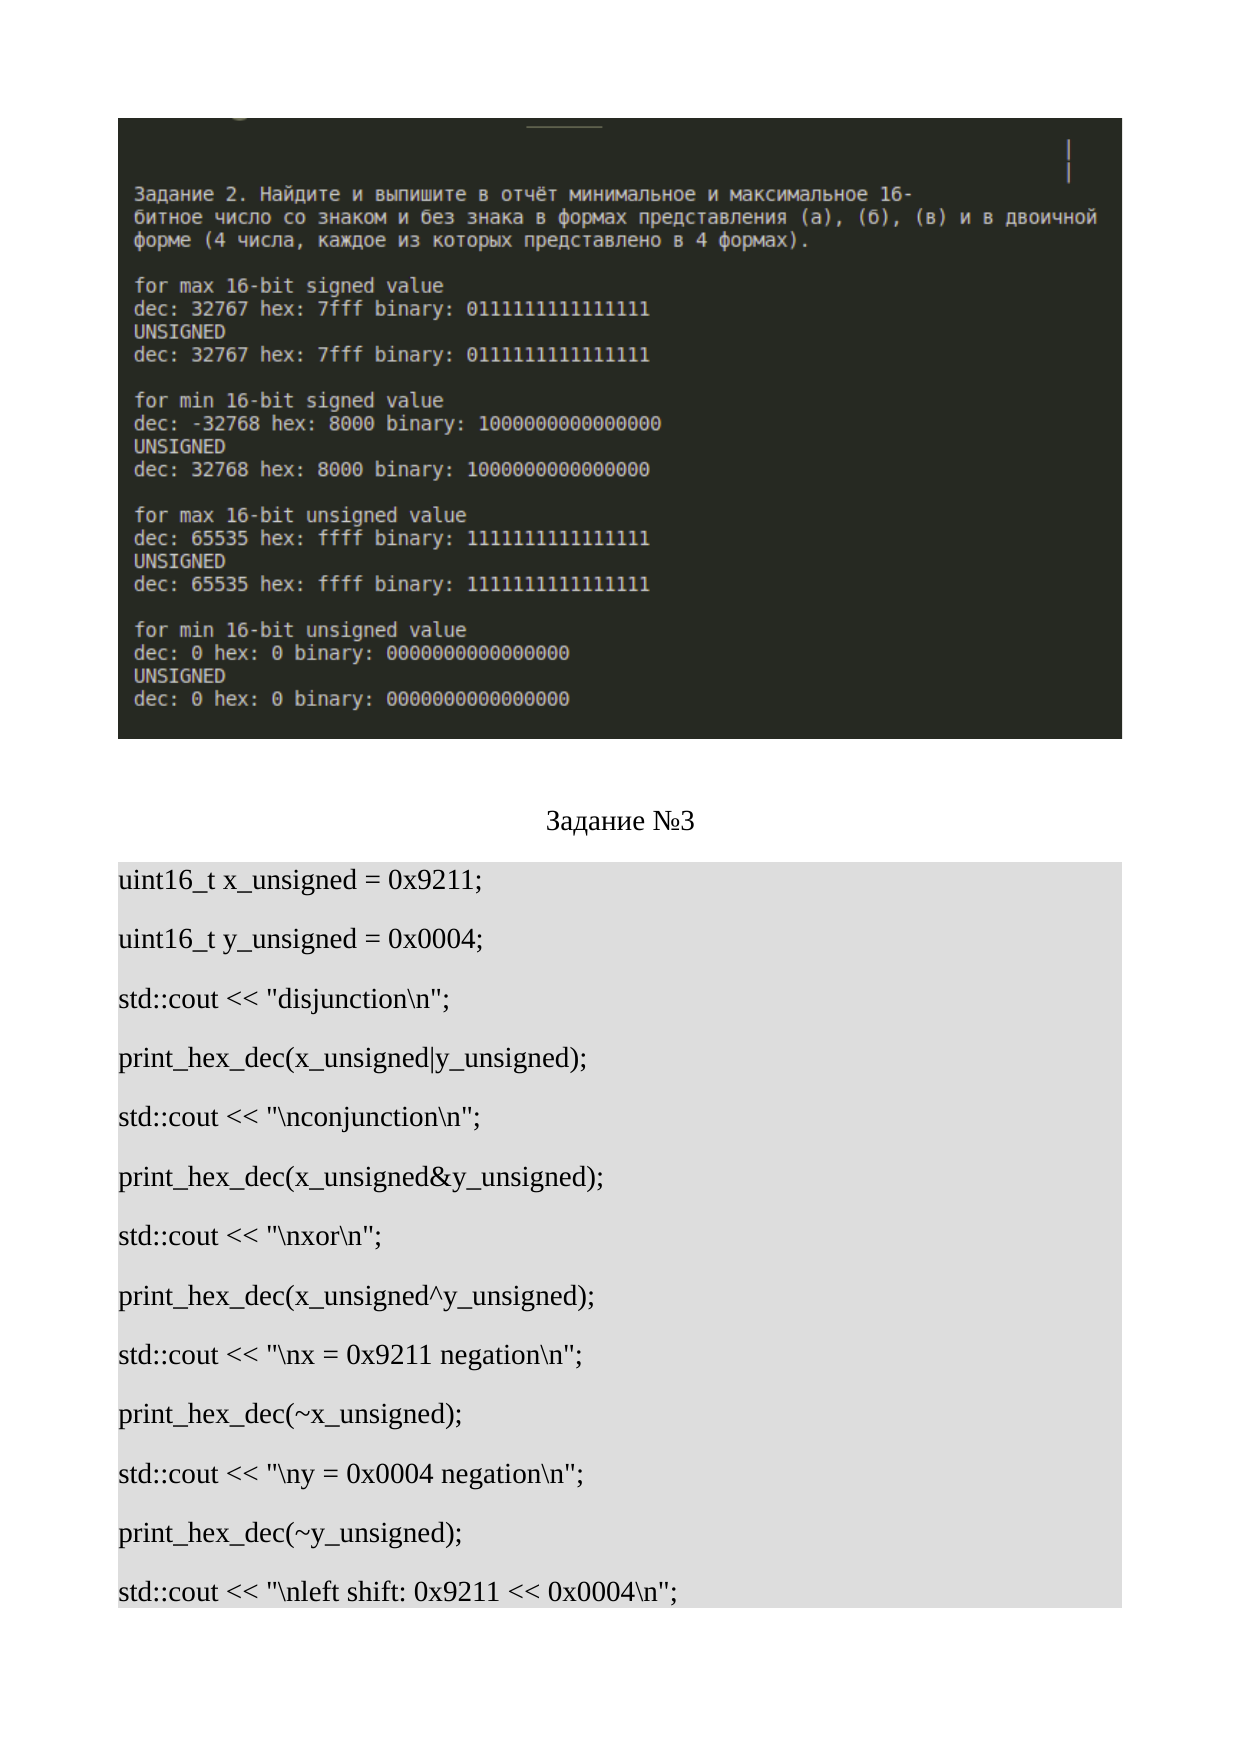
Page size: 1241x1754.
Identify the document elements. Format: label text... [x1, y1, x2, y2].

text std::cout << "\ny = 0x0004 negation\n"; [118, 1456, 1122, 1489]
text Задание №3 [118, 803, 1122, 836]
text print_hex_dec(~y_unsigned); [118, 1515, 1122, 1549]
text print_hex_dec(x_unsigned&y_unsigned); [118, 1159, 1122, 1192]
text print_hex_dec(x_unsigned^y_unsigned); [118, 1278, 1122, 1311]
text uint16_t x_unsigned = 0x9211; [118, 862, 1122, 896]
text std::cout << "\nxor\n"; [118, 1218, 1122, 1252]
text std::cout << "disjunction\n"; [118, 981, 1122, 1014]
text uint16_t y_unsigned = 0x0004; [118, 921, 1122, 955]
text std::cout << "\nconjunction\n"; [118, 1099, 1122, 1133]
text print_hex_dec(x_unsigned|y_unsigned); [118, 1040, 1122, 1074]
picture [118, 118, 1123, 739]
text std::cout << "\nx = 0x9211 negation\n"; [118, 1337, 1122, 1371]
text std::cout << "\nleft shift: 0x9211 << 0x0004\n"; [118, 1574, 1122, 1608]
text print_hex_dec(~x_unsigned); [118, 1396, 1122, 1430]
